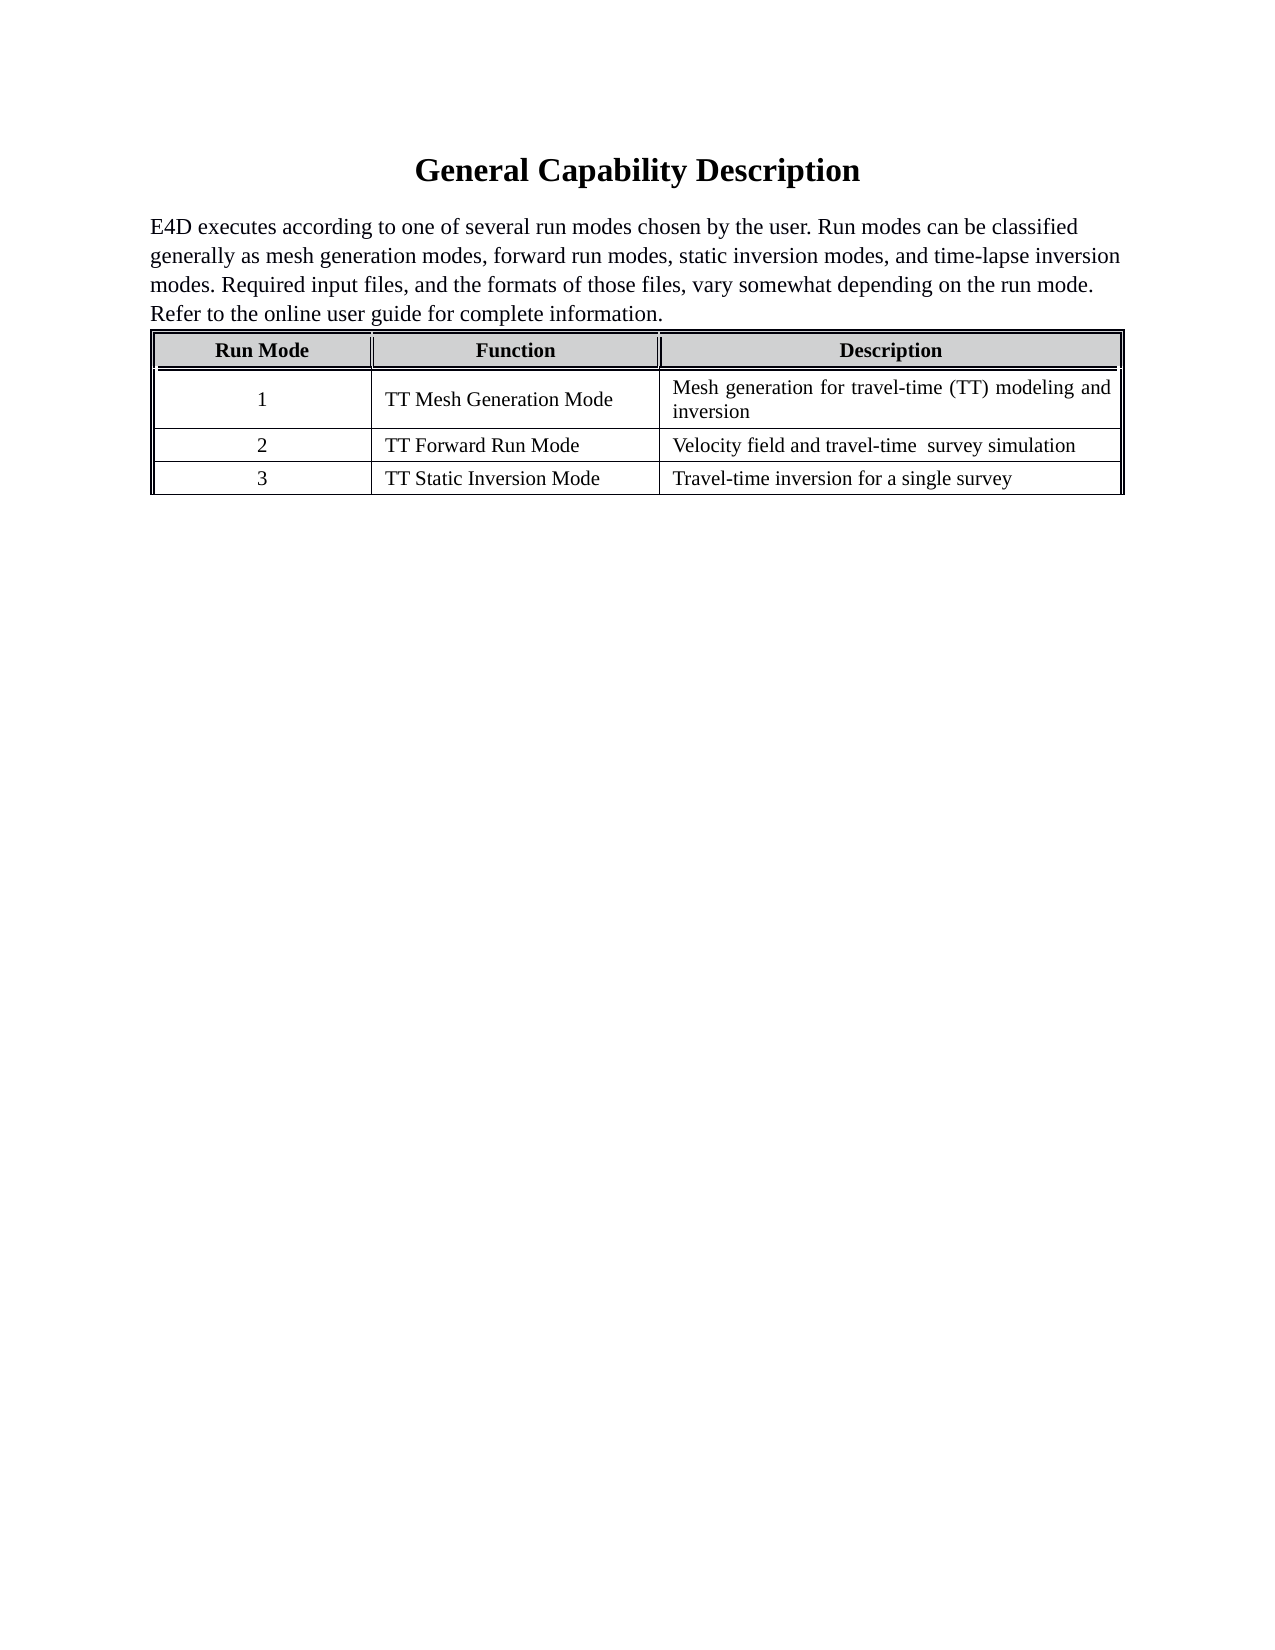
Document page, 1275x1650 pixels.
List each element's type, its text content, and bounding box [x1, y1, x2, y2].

text E4D executes according to one of several run modes chosen by the user. Run modes can be classified generally as mesh generation modes, forward run modes, static inversion modes, and time-lapse inversion modes. Required input files, and the formats of those files, vary somewhat depending on the run mode. Refer to the online user guide for complete information. [150, 213, 1125, 327]
subtitle General Capability Description [150, 150, 1125, 188]
table_cell TT Static Inversion Mode [372, 462, 659, 494]
table_cell Travel-time inversion for a single survey [660, 462, 1120, 494]
table_cell TT Forward Run Mode [372, 429, 659, 461]
table_cell 2 [155, 429, 371, 461]
table_cell 1 [152, 366, 371, 427]
table_header Run Mode [152, 331, 372, 366]
table_header Description [659, 331, 1123, 366]
table_cell Mesh generation for travel-time (TT) modeling and inversion [660, 366, 1123, 427]
table_cell 3 [155, 462, 371, 494]
table_cell TT Mesh Generation Mode [372, 371, 659, 427]
table_cell Velocity field and travel-time survey simulation [660, 429, 1120, 461]
table_header Function [372, 331, 659, 366]
